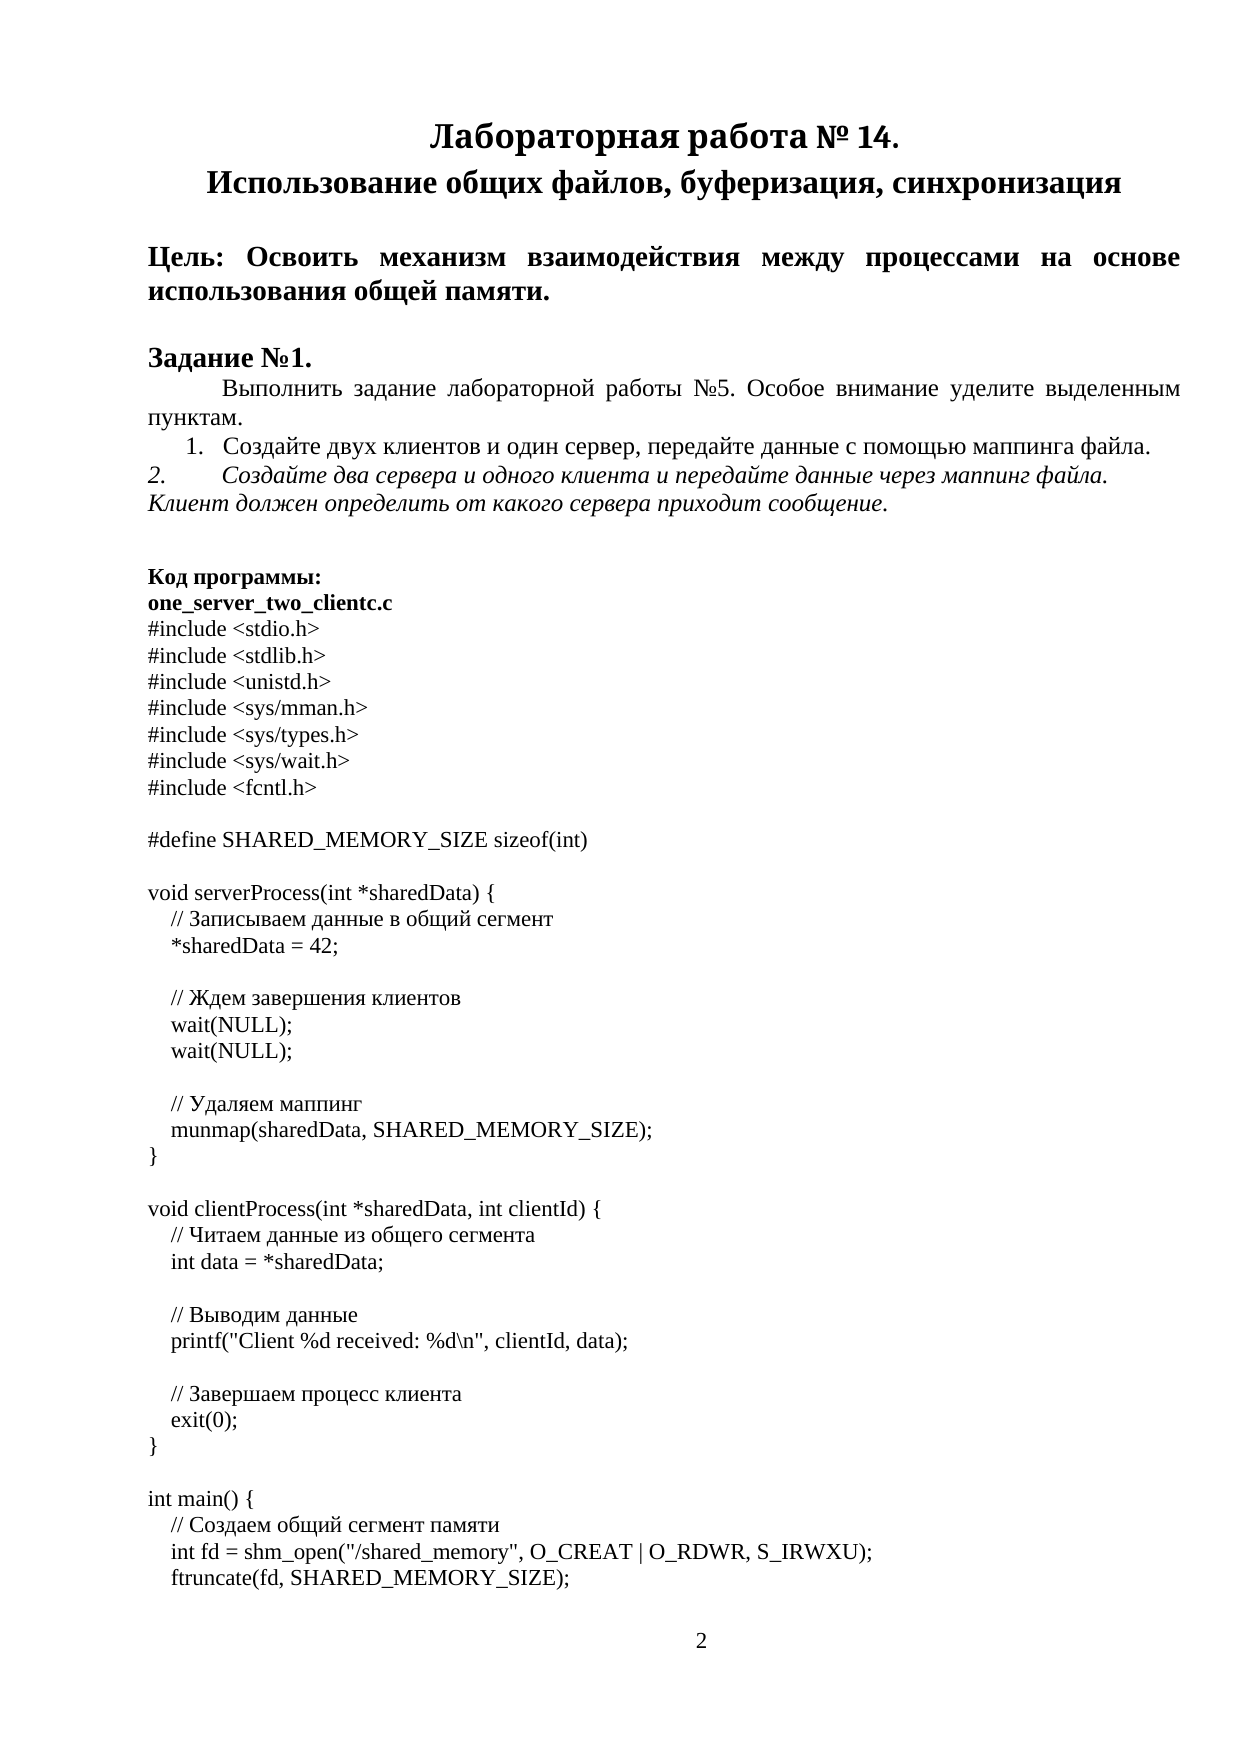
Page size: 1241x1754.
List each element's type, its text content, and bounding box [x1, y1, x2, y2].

text Использование общих файлов, буферизация, синхронизация [148, 163, 1181, 201]
text #include <stdio.h> [148, 615, 1181, 642]
text // Завершаем процесс клиента [148, 1380, 1181, 1406]
text void serverProcess(int *sharedData) { [148, 879, 1181, 905]
text #include <sys/wait.h> [148, 747, 1181, 773]
text munmap(sharedData, SHARED_MEMORY_SIZE); [148, 1116, 1181, 1142]
text // Удаляем маппинг [148, 1090, 1181, 1116]
text *sharedData = 42; [148, 932, 1181, 958]
text int fd = shm_open("/shared_memory", O_CREAT | O_RDWR, S_IRWXU); [148, 1538, 1181, 1564]
text int main() { [148, 1485, 1181, 1511]
text Задание №1. [148, 340, 1181, 373]
text } [148, 1432, 1181, 1459]
subtitle Лабораторная работа № 14. [148, 118, 1181, 156]
text // Выводим данные [148, 1301, 1181, 1327]
text // Создаем общий сегмент памяти [148, 1511, 1181, 1538]
text #include <fcntl.h> [148, 773, 1181, 800]
list Создайте два сервера и одного клиента и передайте данные через маппинг файла. Клиент должен определить от какого сервера приходит сообщение. [148, 460, 1181, 517]
text one_server_two_clientc.c [148, 589, 1181, 615]
text Цель: Освоить механизм взаимодействия между процессами на основе использования общей памяти. [148, 239, 1181, 306]
text // Записываем данные в общий сегмент [148, 905, 1181, 932]
text wait(NULL); [148, 1011, 1181, 1037]
text #include <unistd.h> [148, 668, 1181, 694]
text Код программы: [148, 563, 1181, 589]
text #include <sys/mman.h> [148, 694, 1181, 721]
list Создайте двух клиентов и один сервер, передайте данные с помощью маппинга файла. [185, 431, 1181, 460]
text #include <stdlib.h> [148, 642, 1181, 668]
text #include <sys/types.h> [148, 721, 1181, 747]
text ftruncate(fd, SHARED_MEMORY_SIZE); [148, 1564, 1181, 1591]
text Выполнить задание лабораторной работы №5. Особое внимание уделите выделенным пунктам. [148, 373, 1181, 431]
text wait(NULL); [148, 1037, 1181, 1063]
text printf("Client %d received: %d\n", clientId, data); [148, 1327, 1181, 1353]
text int data = *sharedData; [148, 1248, 1181, 1274]
text } [148, 1142, 1181, 1169]
text void clientProcess(int *sharedData, int clientId) { [148, 1195, 1181, 1222]
text exit(0); [148, 1406, 1181, 1432]
text #define SHARED_MEMORY_SIZE sizeof(int) [148, 826, 1181, 853]
text // Ждем завершения клиентов [148, 984, 1181, 1011]
text // Читаем данные из общего сегмента [148, 1222, 1181, 1248]
